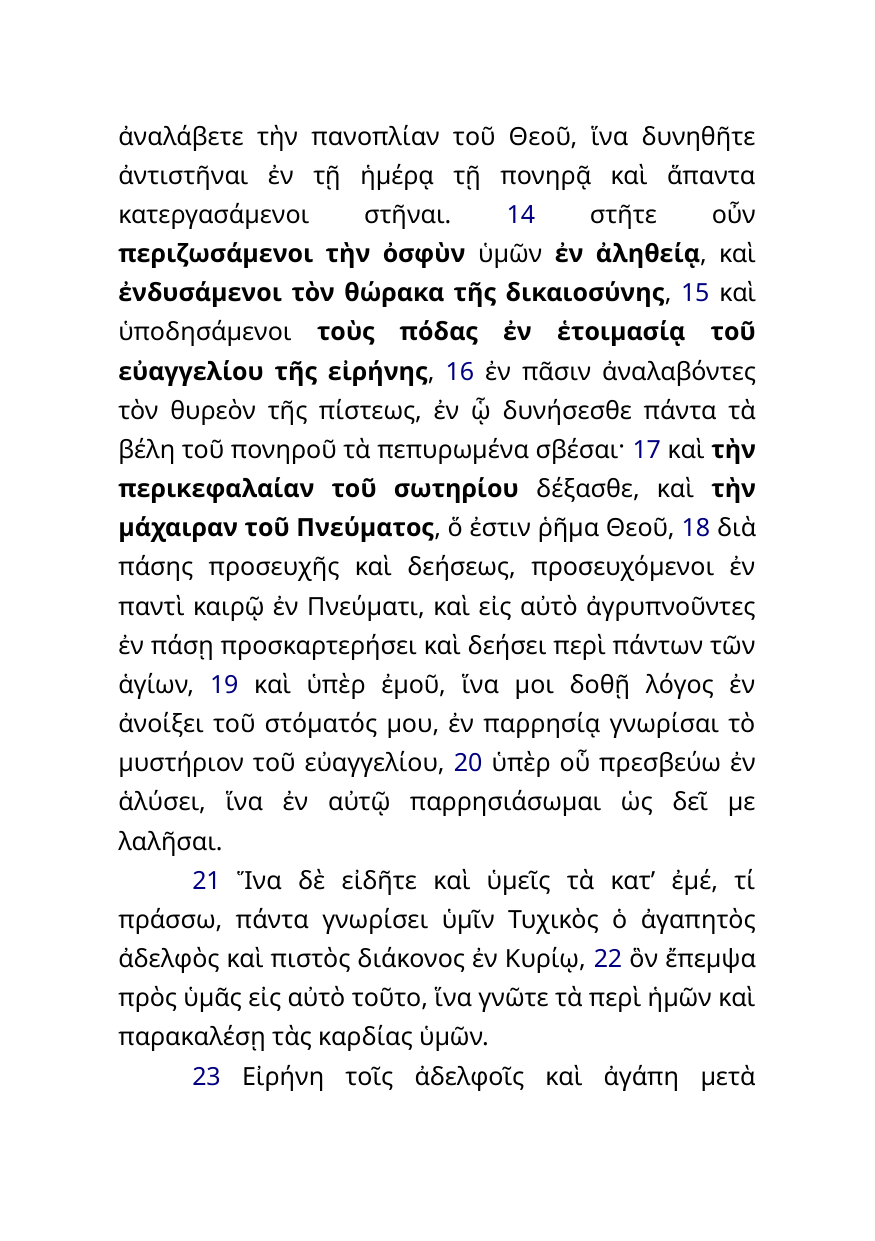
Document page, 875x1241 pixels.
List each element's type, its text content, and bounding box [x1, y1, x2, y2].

text ἀναλάβετε τὴν πανοπλίαν τοῦ Θεοῦ, ἵνα δυνηθῆτε ἀντιστῆναι ἐν τῇ ἡμέρᾳ τῇ πονηρᾷ καὶ ἅπαντα κατεργασάμενοι στῆναι. 14 στῆτε οὖν περιζωσάμενοι τὴν ὀσφὺν ὑμῶν ἐν ἀληθείᾳ, καὶ ἐνδυσάμενοι τὸν θώρακα τῆς δικαιοσύνης, 15 καὶ ὑποδησάμενοι τοὺς πόδας ἐν ἑτοιμασίᾳ τοῦ εὐαγγελίου τῆς εἰρήνης, 16 ἐν πᾶσιν ἀναλαβόντες τὸν θυρεὸν τῆς πίστεως, ἐν ᾧ δυνήσεσθε πάντα τὰ βέλη τοῦ πονηροῦ τὰ πεπυρωμένα σβέσαι· 17 καὶ τὴν περικεφαλαίαν τοῦ σωτηρίου δέξασθε, καὶ τὴν μάχαιραν τοῦ Πνεύματος, ὅ ἐστιν ῥῆμα Θεοῦ, 18 διὰ πάσης προσευχῆς καὶ δεήσεως, προσευχόμενοι ἐν παντὶ καιρῷ ἐν Πνεύματι, καὶ εἰς αὐτὸ ἀγρυπνοῦντες ἐν πάσῃ προσκαρτερήσει καὶ δεήσει περὶ πάντων τῶν ἁγίων, 19 καὶ ὑπὲρ ἐμοῦ, ἵνα μοι δοθῇ λόγος ἐν ἀνοίξει τοῦ στόματός μου, ἐν παρρησίᾳ γνωρίσαι τὸ μυστήριον τοῦ εὐαγγελίου, 20 ὑπὲρ οὗ πρεσβεύω ἐν ἁλύσει, ἵνα ἐν αὐτῷ παρρησιάσωμαι ὡς δεῖ με λαλῆσαι. [118, 118, 756, 857]
text 21 Ἵνα δὲ εἰδῆτε καὶ ὑμεῖς τὰ κατ’ ἐμέ, τί πράσσω, πάντα γνωρίσει ὑμῖν Τυχικὸς ὁ ἀγαπητὸς ἀδελφὸς καὶ πιστὸς διάκονος ἐν Κυρίῳ, 22 ὃν ἔπεμψα πρὸς ὑμᾶς εἰς αὐτὸ τοῦτο, ἵνα γνῶτε τὰ περὶ ἡμῶν καὶ παρακαλέσῃ τὰς καρδίας ὑμῶν. [118, 862, 756, 1053]
text 23 Εἰρήνη τοῖς ἀδελφοῖς καὶ ἀγάπη μετὰ [118, 1058, 756, 1092]
